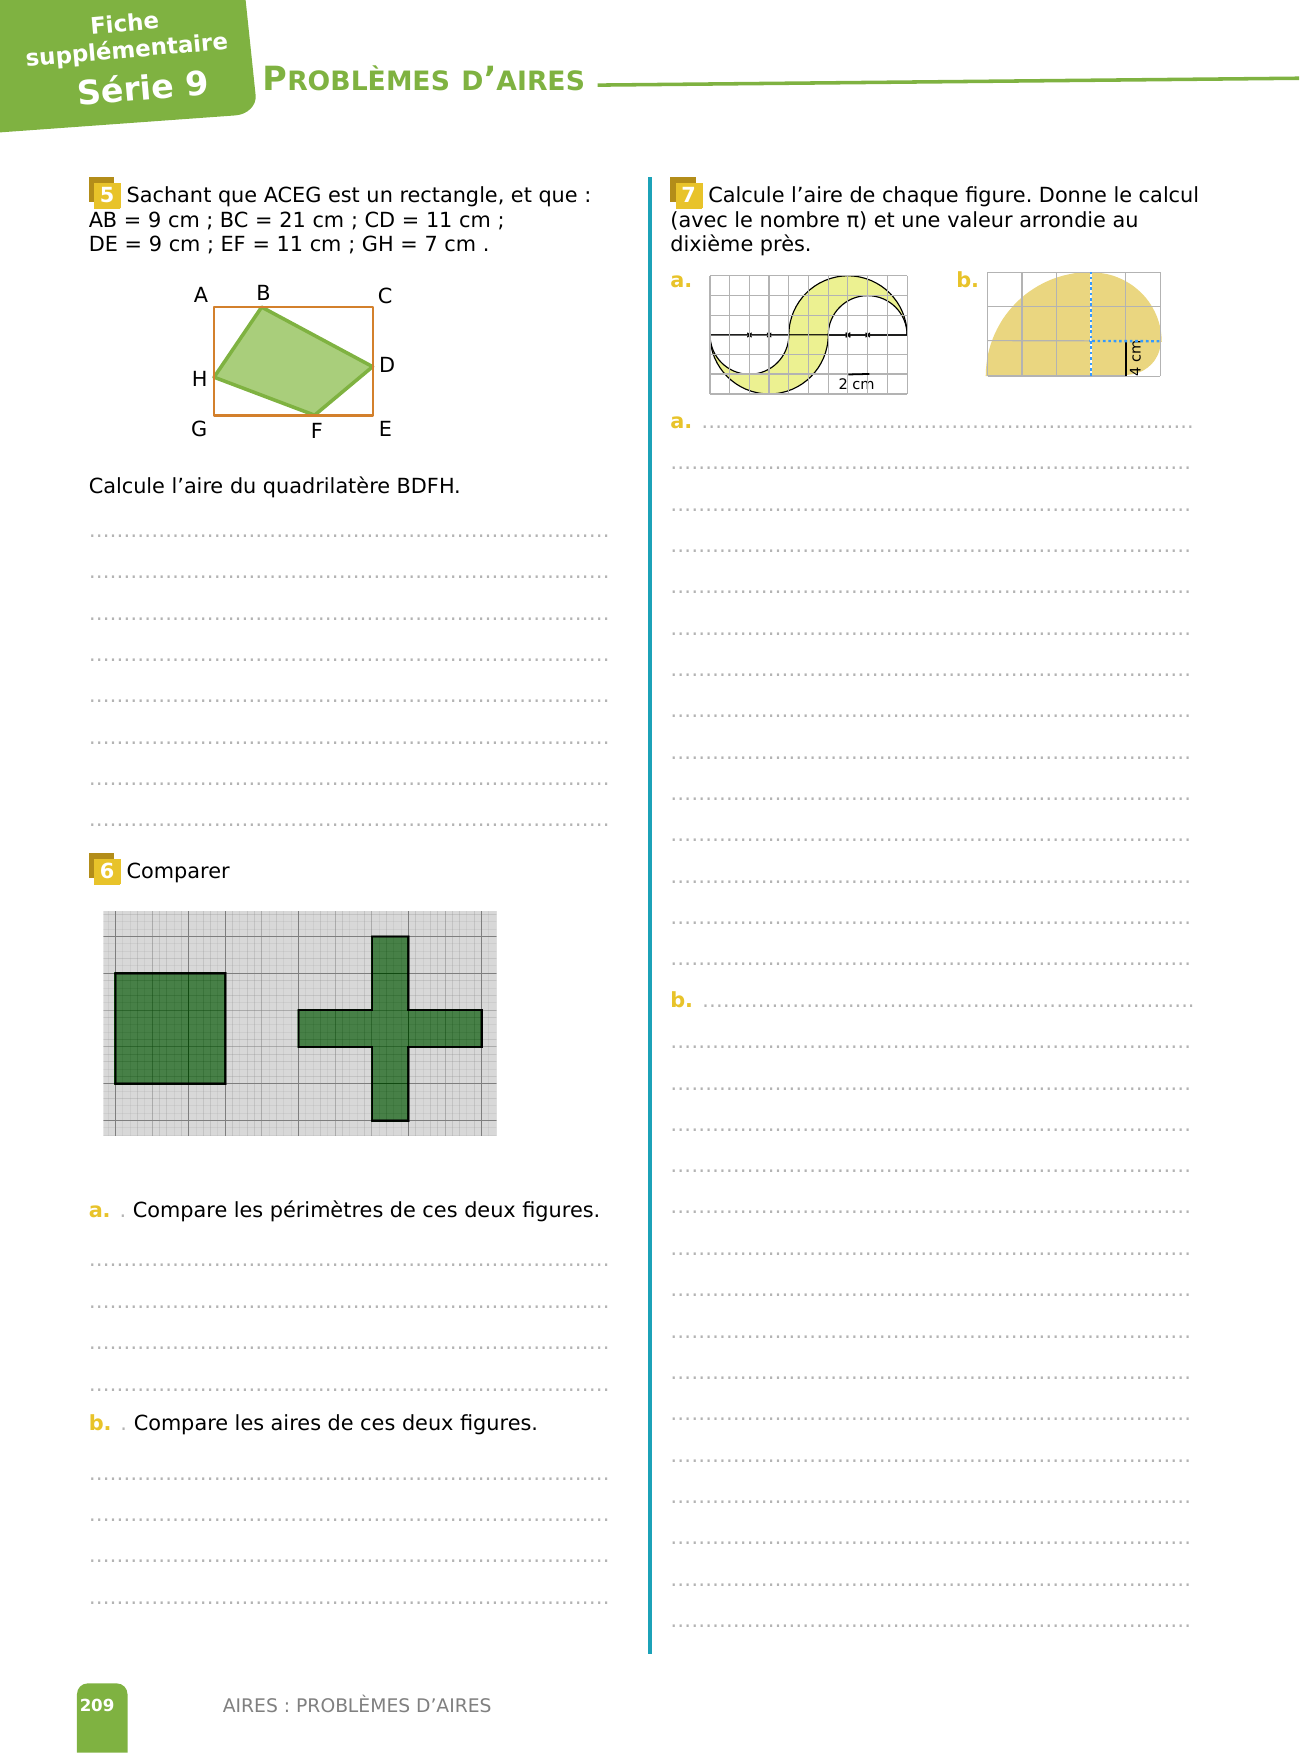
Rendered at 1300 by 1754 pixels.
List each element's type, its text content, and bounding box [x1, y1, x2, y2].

text ………………………………………………………………… [670, 643, 1211, 685]
text ………………………………………………………………… [88, 1275, 629, 1317]
text ………………………………………………………………… [88, 1358, 629, 1399]
text ………………………………………………………………… [670, 1181, 1211, 1222]
text ………………………………………………………………… [670, 1470, 1211, 1512]
text ………………………………………………………………… [88, 670, 629, 711]
text ………………………………………………………………… [670, 1057, 1211, 1098]
text ………………………………………………………………… [88, 1234, 629, 1275]
text ………………………………………………………………… [670, 519, 1211, 561]
text ………………………………………………………………… [670, 1346, 1211, 1388]
text ………………………………………………………………… [88, 1317, 629, 1358]
text ………………………………………………………………… [88, 1530, 629, 1571]
text ………………………………………………………………… [670, 1512, 1211, 1553]
text ………………………………………………………………… [670, 933, 1211, 974]
text ………………………………………………………………… [670, 437, 1211, 478]
text ………………………………………………………………… [88, 1447, 629, 1488]
text ………………………………………………………………… [88, 587, 629, 628]
text ………………………………………………………………… [670, 1139, 1211, 1181]
subtitle Calcule l’aire du quadrilatère BDFH. [88, 474, 623, 498]
text ………………………………………………………………… [88, 1488, 629, 1530]
text ………………………………………………………………… [670, 891, 1211, 933]
subtitle [88, 853, 94, 884]
text ………………………………………………………………… [670, 561, 1211, 602]
text ………………………………………………………………… [670, 1388, 1211, 1429]
subtitle Calcule l’aire de chaque figure. Donne le calcul (avec le nombre π) et une valeur arrondie au dixième près. [670, 177, 1211, 257]
text ………………………………………………………………… [670, 1098, 1211, 1139]
text ………………………………………………………………… [670, 1305, 1211, 1346]
subtitle Sachant que ACEG est un rectangle, et que : AB = 9 cm ; BC = 21 cm ; CD = 11 cm ; DE = 9 cm ; EF = 11 cm ; GH = 7 cm . [88, 177, 629, 257]
list . Compare les aires de ces deux figures. [88, 1411, 629, 1435]
text ………………………………………………………………… [670, 850, 1211, 891]
list …………………………………………………………….. [670, 395, 1211, 437]
text ………………………………………………………………… [670, 767, 1211, 809]
text ………………………………………………………………… [670, 1553, 1211, 1594]
text ………………………………………………………………… [670, 1222, 1211, 1264]
text ………………………………………………………………… [670, 1594, 1211, 1636]
text ………………………………………………………………… [670, 1016, 1211, 1057]
text ………………………………………………………………… [88, 504, 629, 546]
text ………………………………………………………………… [88, 794, 629, 835]
subtitle Comparer [114, 853, 629, 884]
text ………………………………………………………………… [670, 809, 1211, 850]
text ………………………………………………………………… [88, 1571, 629, 1612]
text ………………………………………………………………… [88, 752, 629, 794]
text ………………………………………………………………… [670, 478, 1211, 519]
text ………………………………………………………………… [670, 602, 1211, 643]
list …………………………………………………………….. [670, 974, 1211, 1016]
list . Compare les périmètres de ces deux figures. [88, 1198, 629, 1222]
text ………………………………………………………………… [88, 546, 629, 587]
picture [103, 911, 497, 1136]
text ………………………………………………………………… [88, 628, 629, 670]
text ………………………………………………………………… [88, 711, 629, 752]
text ………………………………………………………………… [670, 1429, 1211, 1470]
text ………………………………………………………………… [670, 1264, 1211, 1305]
text ………………………………………………………………… [670, 685, 1211, 726]
text ………………………………………………………………… [670, 726, 1211, 767]
